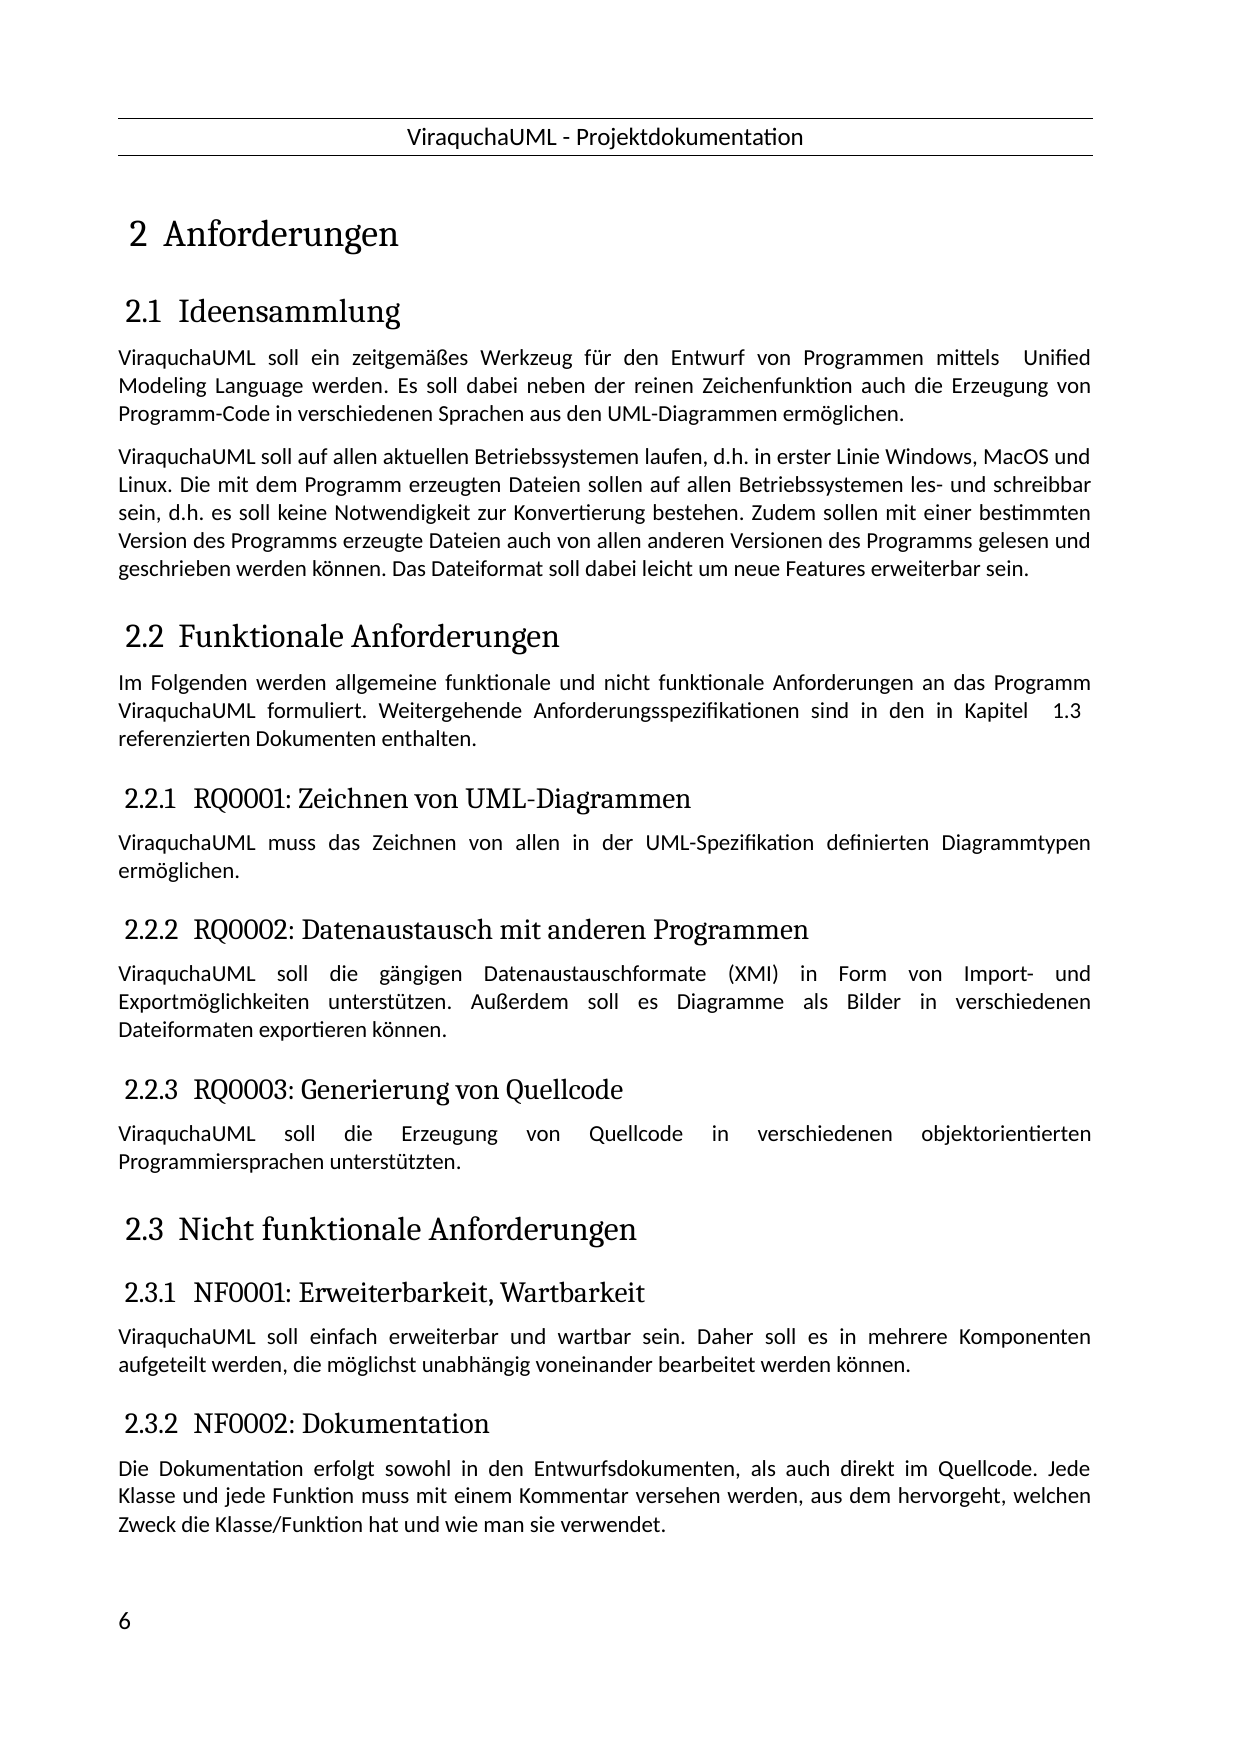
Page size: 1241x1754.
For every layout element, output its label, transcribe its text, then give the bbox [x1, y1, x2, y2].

text ViraquchaUML soll die gängigen Datenaustauschformate (XMI) in Form von Import- und Exportmöglichkeiten unterstützen. Außerdem soll es Diagramme als Bilder in verschiedenen Dateiformaten exportieren können. [118, 959, 1093, 1043]
text ViraquchaUML muss das Zeichnen von allen in der UML-Spezifikation definierten Diagrammtypen ermöglichen. [118, 828, 1093, 884]
subtitle RQ0003: Generierung von Quellcode [118, 1073, 1093, 1106]
subtitle Nicht funktionale Anforderungen [118, 1210, 1093, 1249]
subtitle NF0002: Dokumentation [118, 1407, 1093, 1441]
text ViraquchaUML soll auf allen aktuellen Betriebssystemen laufen, d.h. in erster Linie Windows, MacOS und Linux. Die mit dem Programm erzeugten Dateien sollen auf allen Betriebssystemen les- und schreibbar sein, d.h. es soll keine Notwendigkeit zur Konvertierung bestehen. Zudem sollen mit einer bestimmten Version des Programms erzeugte Dateien auch von allen anderen Versionen des Programms gelesen und geschrieben werden können. Das Dateiformat soll dabei leicht um neue Features erweiterbar sein. [118, 442, 1093, 582]
subtitle RQ0002: Datenaustausch mit anderen Programmen [118, 913, 1093, 947]
subtitle RQ0001: Zeichnen von UML-Diagrammen [118, 782, 1093, 815]
text ViraquchaUML soll ein zeitgemäßes Werkzeug für den Entwurf von Programmen mittels Unified Modeling Language werden. Es soll dabei neben der reinen Zeichenfunktion auch die Erzeugung von Programm-Code in verschiedenen Sprachen aus den UML-Diagrammen ermöglichen. [118, 343, 1093, 427]
text Im Folgenden werden allgemeine funktionale und nicht funktionale Anforderungen an das Programm ViraquchaUML formuliert. Weitergehende Anforderungsspezifikationen sind in den in Kapitel 1.3 referenzierten Dokumenten enthalten. [118, 668, 1093, 752]
subtitle Ideensammlung [118, 292, 1093, 331]
text ViraquchaUML soll die Erzeugung von Quellcode in verschiedenen objektorientierten Programmiersprachen unterstützten. [118, 1119, 1093, 1175]
subtitle NF0001: Erweiterbarkeit, Wartbarkeit [118, 1276, 1093, 1310]
text ViraquchaUML soll einfach erweiterbar und wartbar sein. Daher soll es in mehrere Komponenten aufgeteilt werden, die möglichst unabhängig voneinander bearbeitet werden können. [118, 1322, 1093, 1378]
subtitle Funktionale Anforderungen [118, 617, 1093, 656]
text Die Dokumentation erfolgt sowohl in den Entwurfsdokumenten, als auch direkt im Quellcode. Jede Klasse und jede Funktion muss mit einem Kommentar versehen werden, aus dem hervorgeht, welchen Zweck die Klasse/Funktion hat und wie man sie verwendet. [118, 1454, 1093, 1538]
subtitle Anforderungen [118, 209, 1093, 259]
